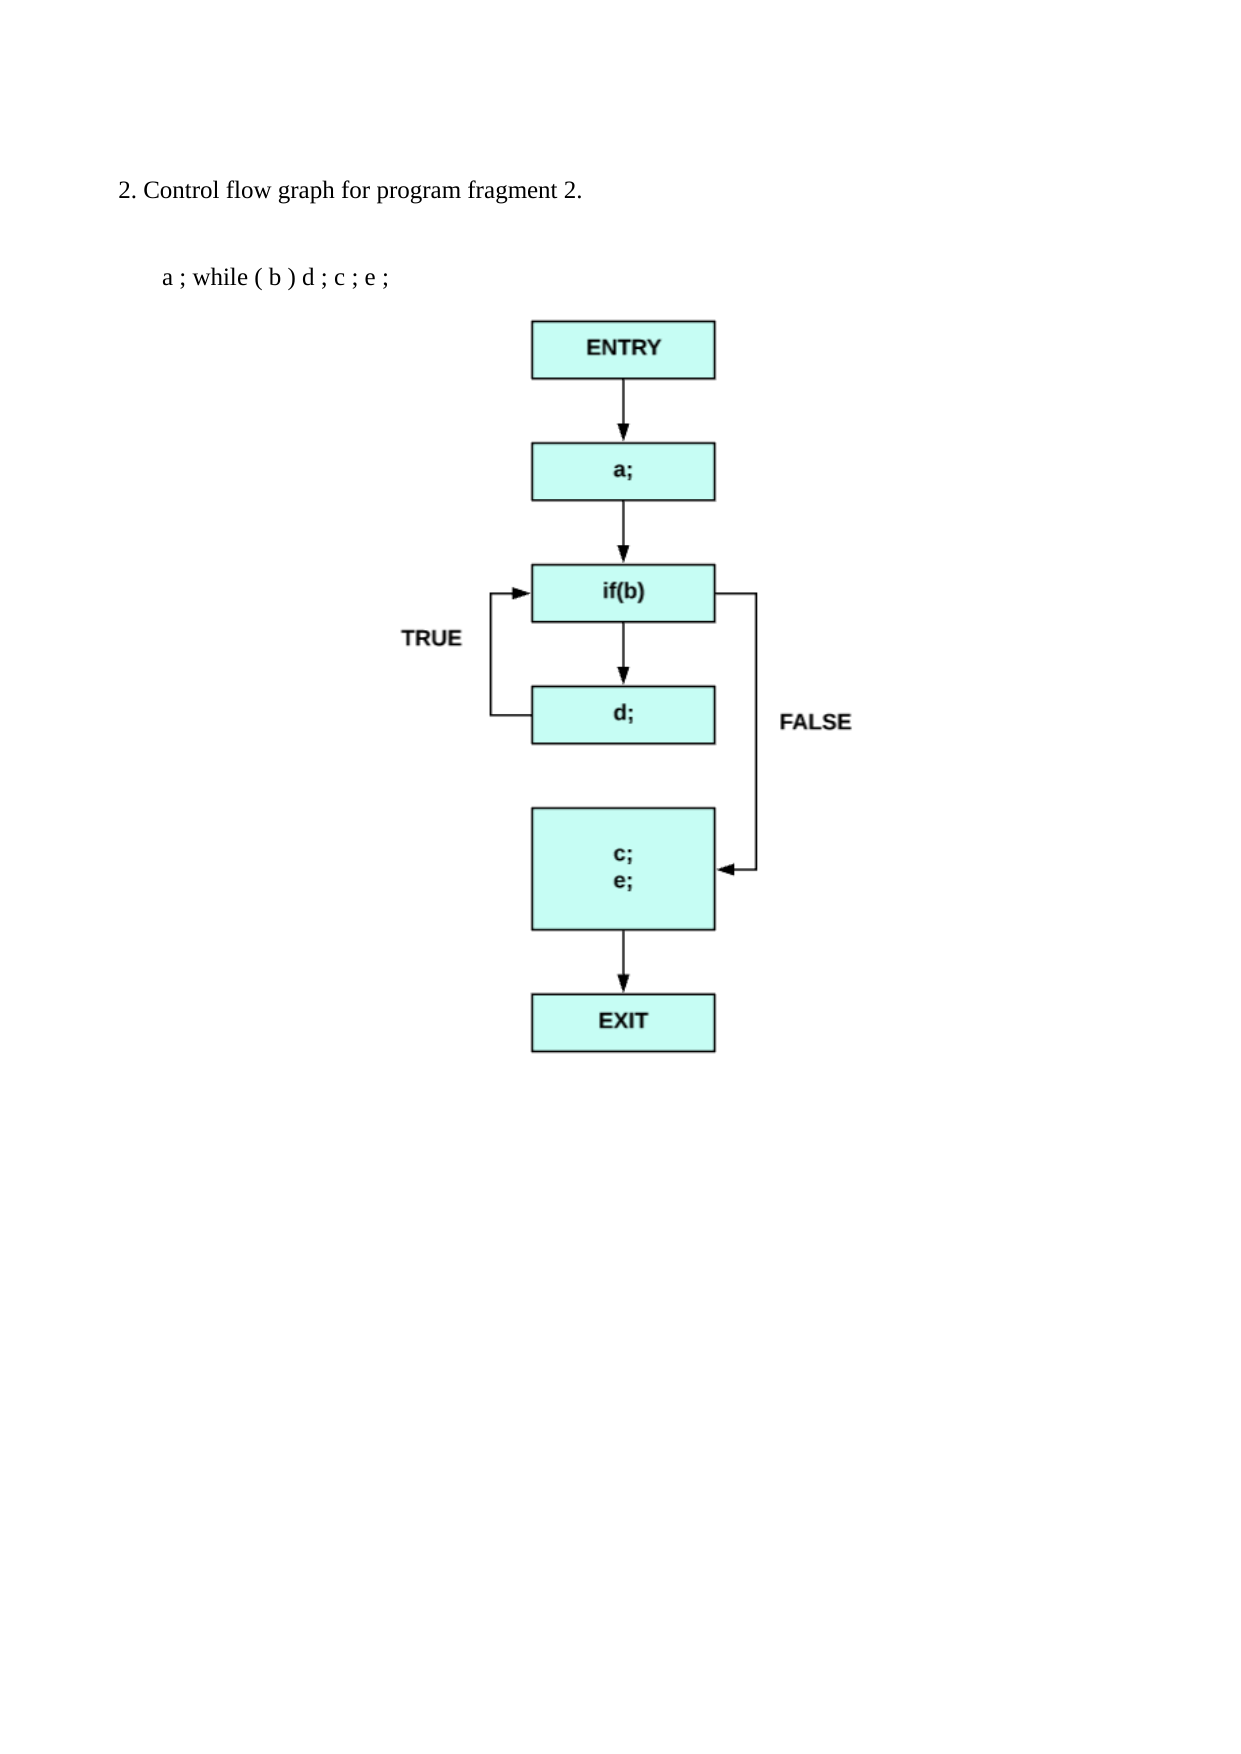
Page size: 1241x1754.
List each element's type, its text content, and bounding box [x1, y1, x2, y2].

text 2. Control flow graph for program fragment 2. [118, 176, 1122, 204]
text a ; while ( b ) d ; c ; e ; [118, 262, 1122, 291]
picture [379, 302, 875, 1078]
